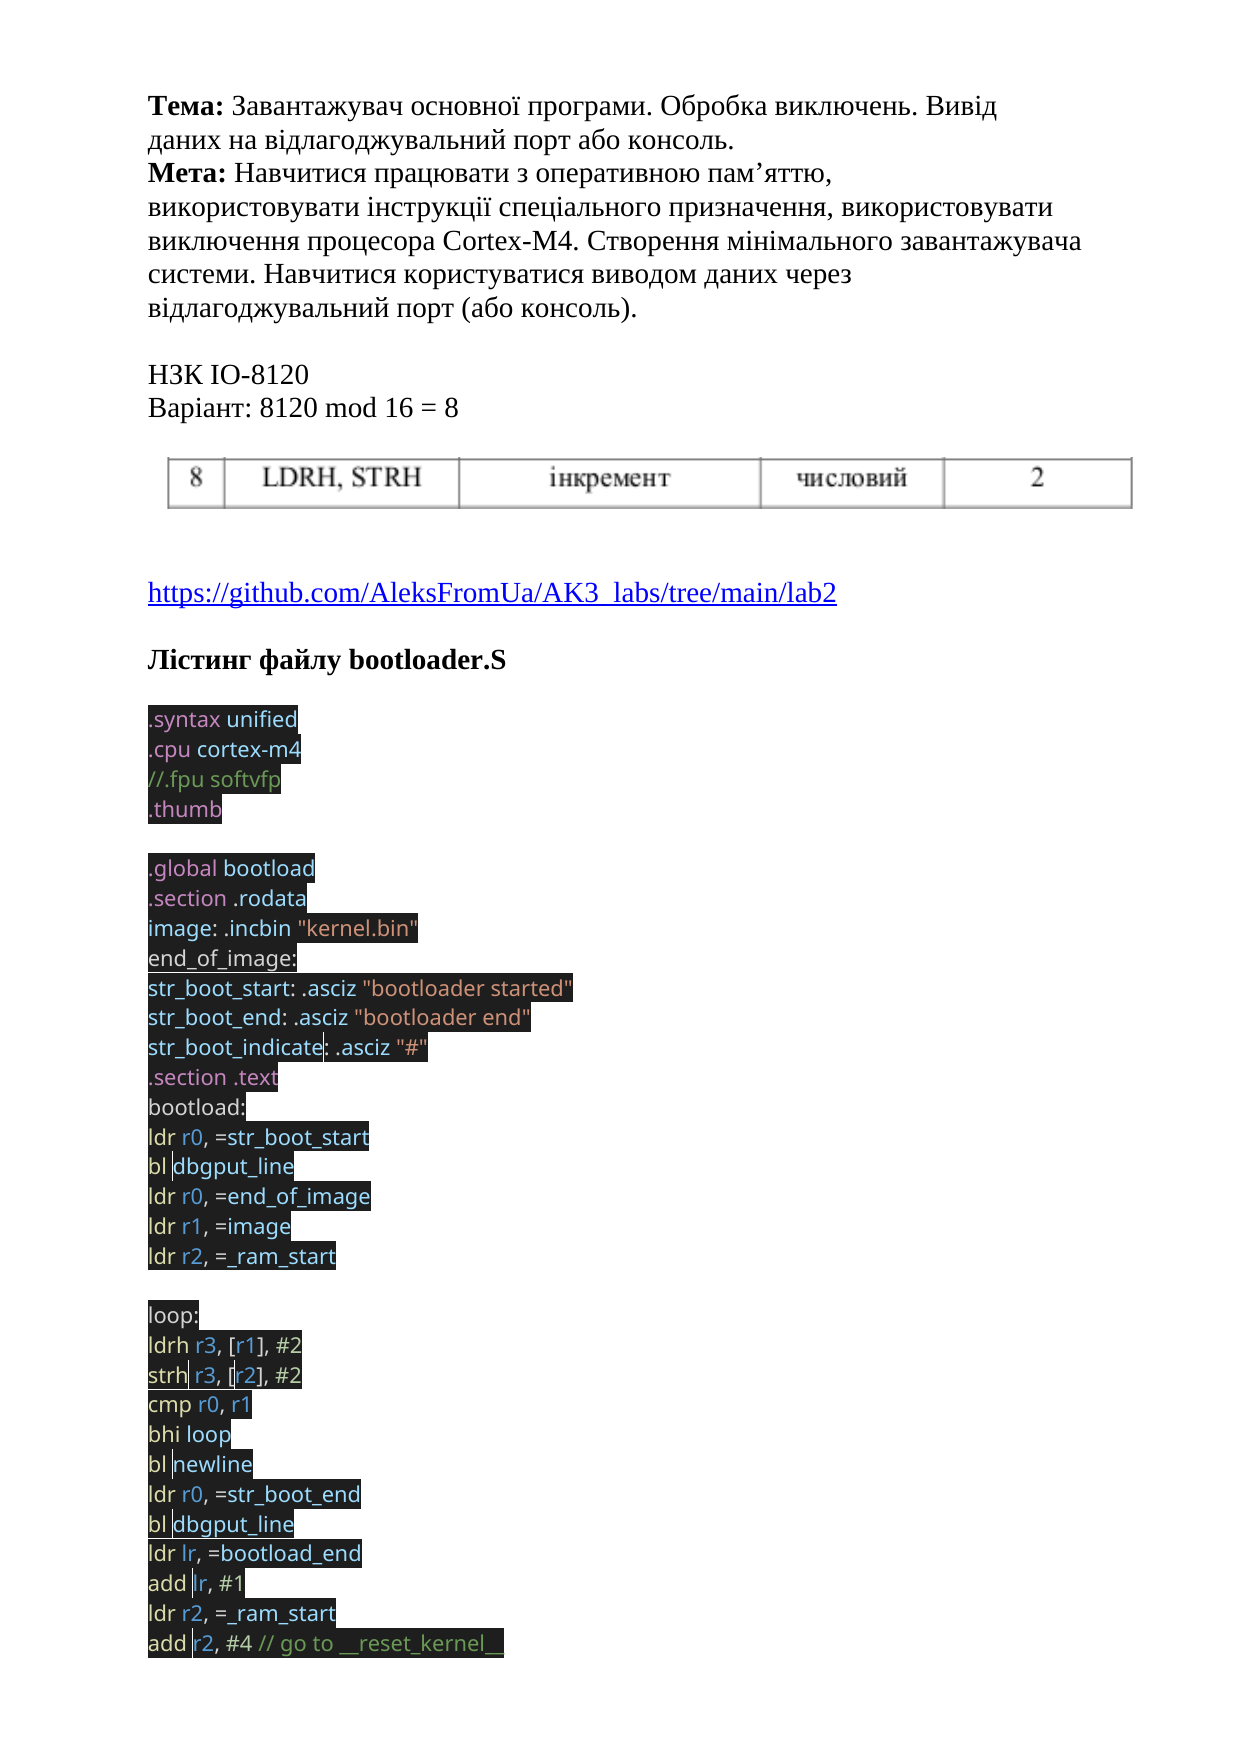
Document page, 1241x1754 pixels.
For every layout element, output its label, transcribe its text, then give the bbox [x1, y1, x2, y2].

text str_boot_end: .asciz "bootloader end" [148, 1002, 1152, 1032]
text .global bootload [148, 853, 1152, 883]
text Мета: Навчитися працювати з оперативною пам’яттю, [148, 156, 1152, 189]
text https://github.com/AleksFromUa/AK3_labs/tree/main/lab2 [148, 575, 1152, 609]
text ldrh r3, [r1], #2 [148, 1330, 1152, 1360]
picture [166, 457, 1133, 509]
text ldr r2, =_ram_start [148, 1598, 1152, 1628]
text .cpu cortex-m4 [148, 734, 1152, 764]
text end_of_image: [148, 943, 1152, 972]
text add r2, #4 // go to __reset_kernel__ [148, 1628, 1152, 1658]
text Варіант: 8120 mod 16 = 8 [148, 390, 1152, 424]
text //.fpu softvfp [148, 764, 1152, 794]
text використовувати інструкції спеціального призначення, використовувати [148, 189, 1152, 223]
text str_boot_indicate: .asciz "#" [148, 1032, 1152, 1062]
text loop: [148, 1300, 1152, 1330]
text ldr lr, =bootload_end [148, 1538, 1152, 1568]
text Лістинг файлу bootloader.S [148, 642, 1152, 676]
text image: .incbin "kernel.bin" [148, 913, 1152, 943]
text даних на відлагоджувальний порт або консоль. [148, 122, 1152, 156]
text .section .text [148, 1062, 1152, 1092]
text ldr r0, =end_of_image [148, 1181, 1152, 1211]
text ldr r0, =str_boot_start [148, 1121, 1152, 1151]
text НЗК ІО-8120 [148, 357, 1152, 390]
text ldr r0, =str_boot_end [148, 1479, 1152, 1509]
text системи. Навчитися користуватися виводом даних через [148, 256, 1152, 290]
text відлагоджувальний порт (або консоль). [148, 290, 1152, 323]
text .section .rodata [148, 883, 1152, 913]
text bl dbgput_line [148, 1151, 1152, 1181]
text .thumb [148, 794, 1152, 824]
text ldr r2, =_ram_start [148, 1241, 1152, 1270]
text bl dbgput_line [148, 1509, 1152, 1538]
text .syntax unified [148, 704, 1152, 734]
text add lr, #1 [148, 1568, 1152, 1598]
text str_boot_start: .asciz "bootloader started" [148, 972, 1152, 1002]
text ldr r1, =image [148, 1211, 1152, 1241]
text bootload: [148, 1092, 1152, 1121]
text strh r3, [r2], #2 [148, 1360, 1152, 1389]
text cmp r0, r1 [148, 1389, 1152, 1419]
text Тема: Завантажувач основної програми. Обробка виключень. Вивід [148, 88, 1152, 122]
text bhi loop [148, 1419, 1152, 1449]
text bl newline [148, 1449, 1152, 1479]
text виключення процесора Cortex-M4. Створення мінімального завантажувача [148, 223, 1152, 256]
